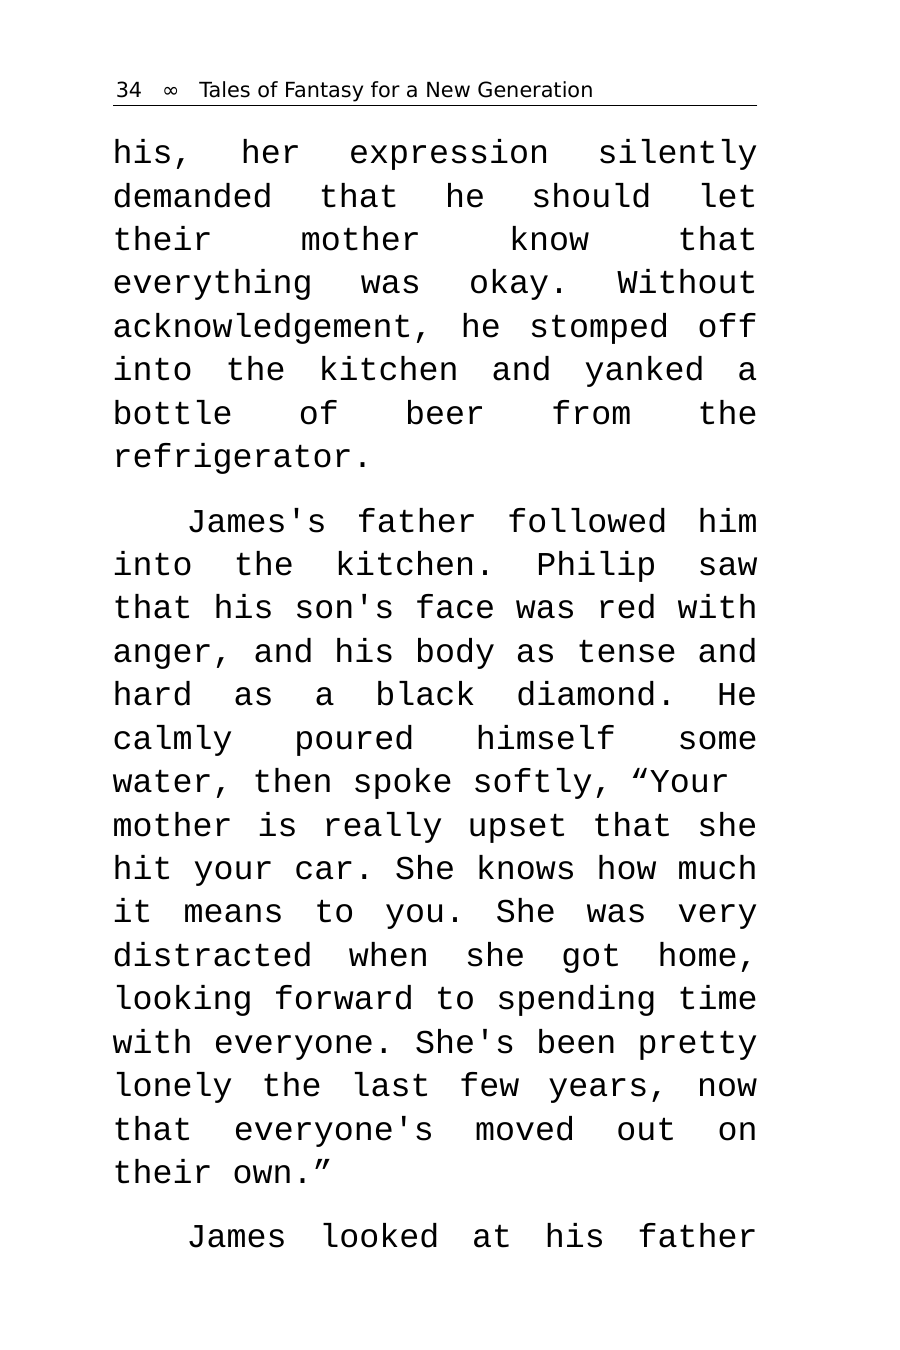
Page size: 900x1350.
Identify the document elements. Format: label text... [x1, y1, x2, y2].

text James's father followed him into the kitchen. Philip saw that his son's face was red with anger, and his body as tense and hard as a black diamond. He calmly poured himself some water, then spoke softly, “Your mother is really upset that she hit your car. She knows how much it means to you. She was very distracted when she got home, looking forward to spending time with everyone. She's been pretty lonely the last few years, now that everyone's moved out on their own.” [112, 504, 757, 1194]
text James looked at his father [112, 1220, 757, 1258]
text his, her expression silently demanded that he should let their mother know that everything was okay. Without acknowledgement, he stomped off into the kitchen and yanked a bottle of beer from the refrigerator. [112, 136, 757, 478]
